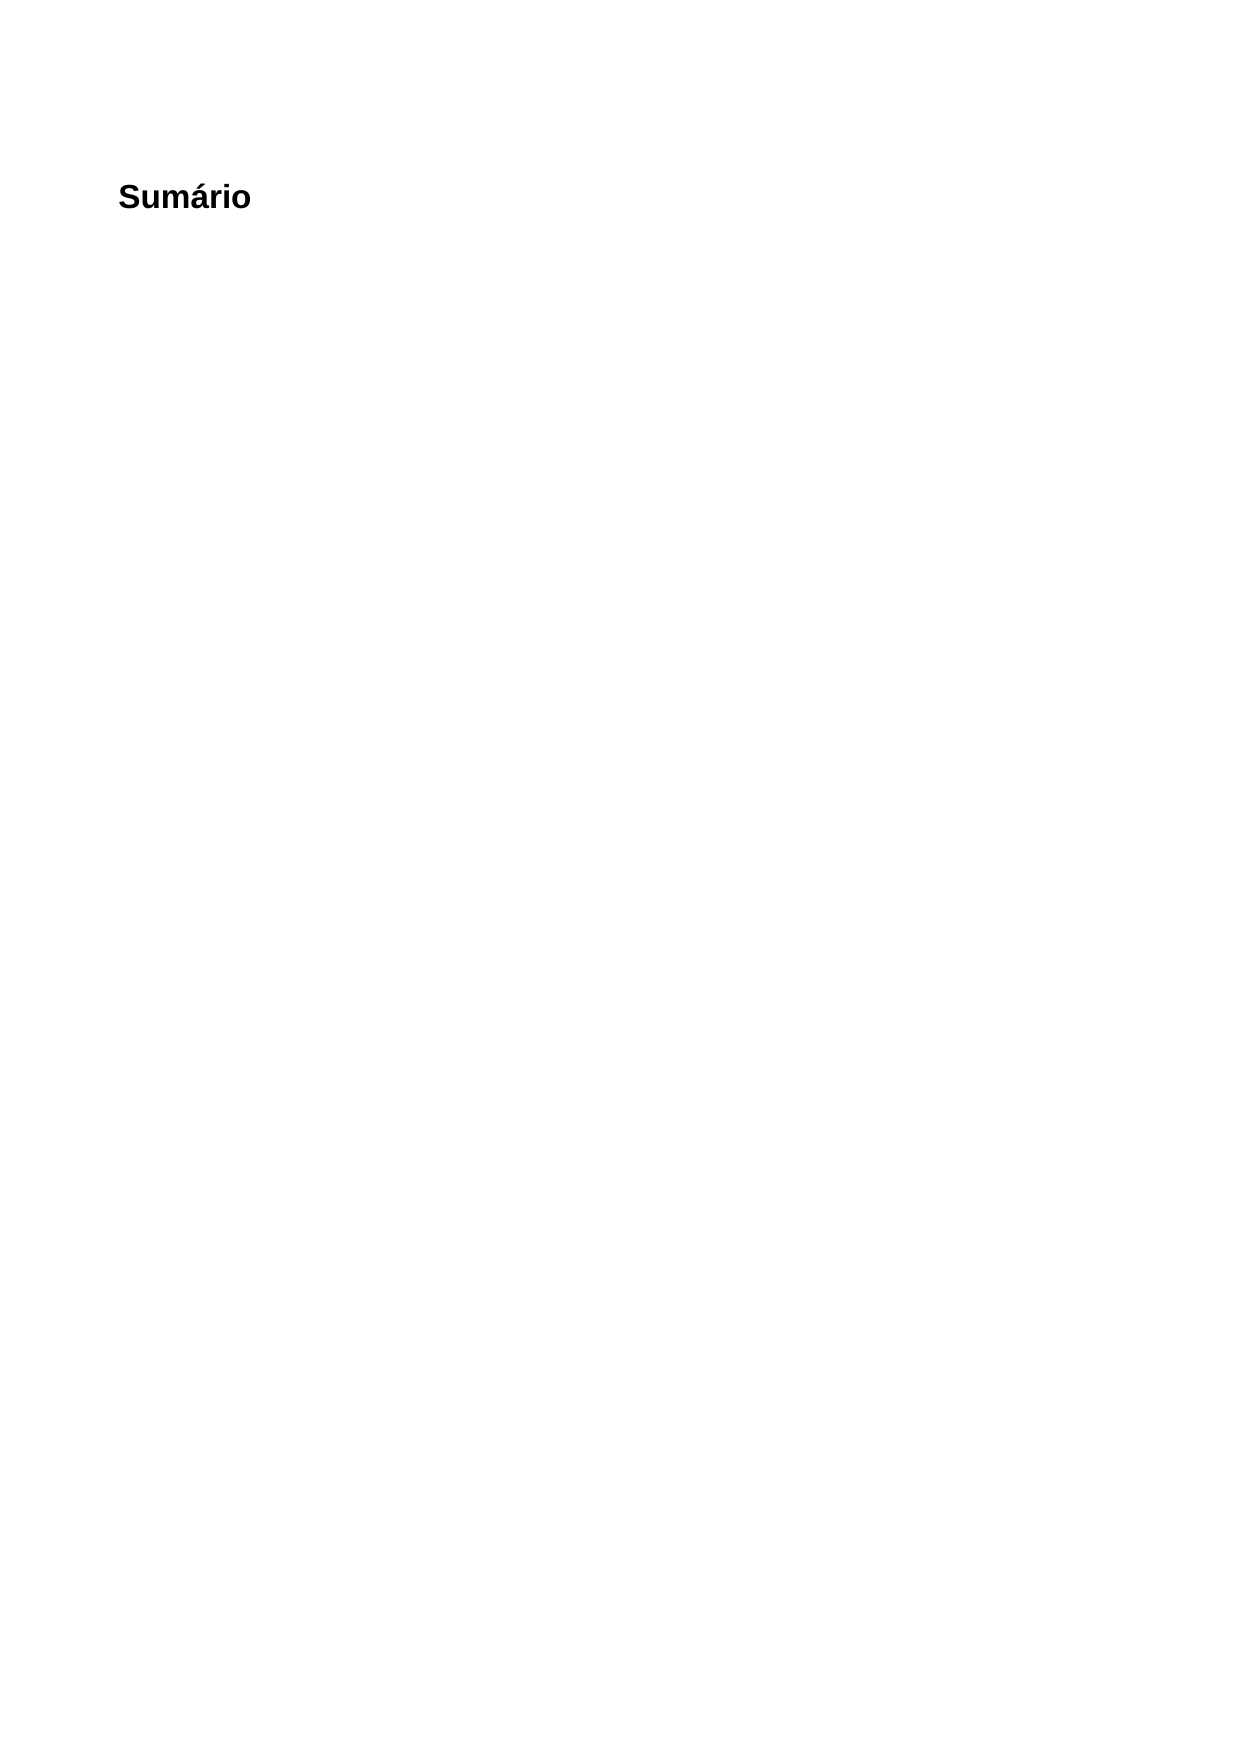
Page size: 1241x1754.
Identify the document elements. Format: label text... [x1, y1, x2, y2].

subtitle Sumário [118, 177, 1122, 215]
